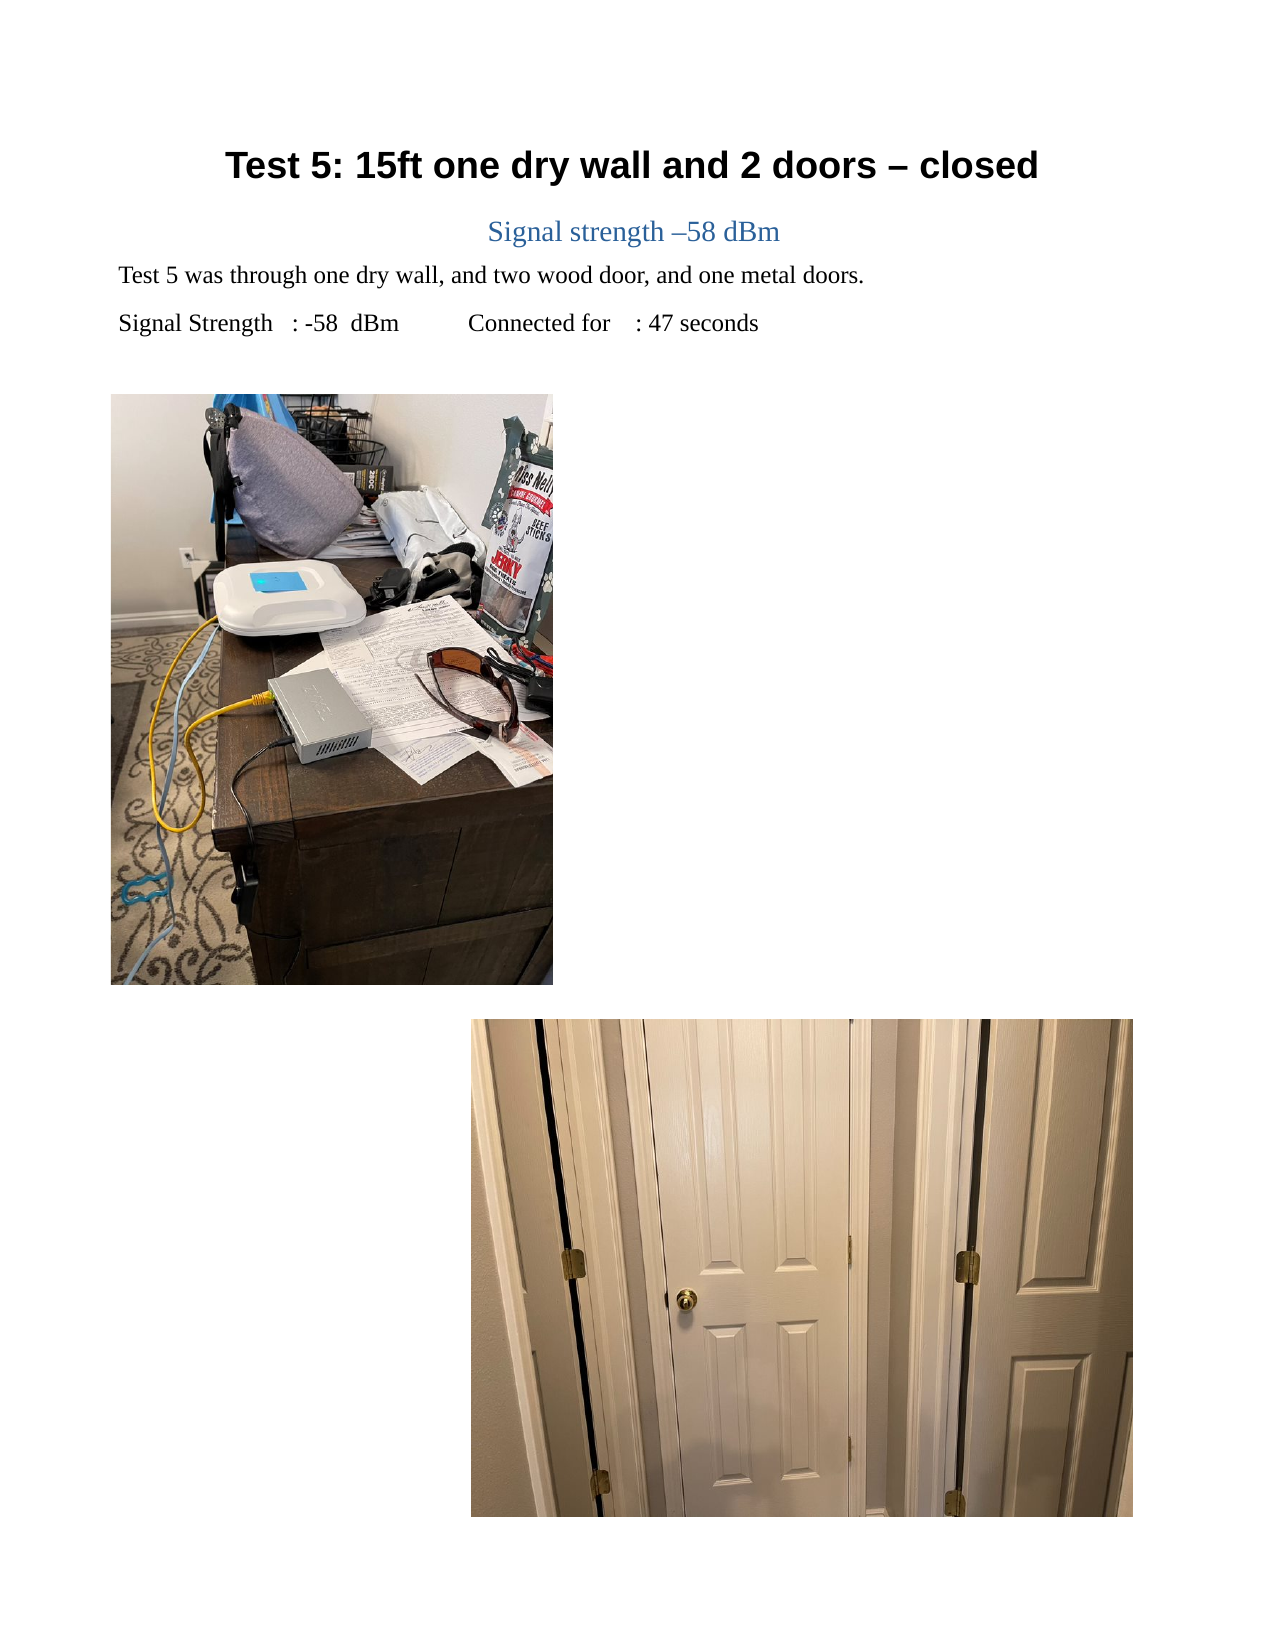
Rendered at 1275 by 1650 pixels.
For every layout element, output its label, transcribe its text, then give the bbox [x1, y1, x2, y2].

picture [110, 394, 553, 985]
text Signal Strength : -58 dBm Connected for : 47 seconds [118, 308, 1157, 336]
subtitle Test 5: 15ft one dry wall and 2 doors – closed [118, 143, 1157, 187]
subtitle Signal strength –58 dBm [118, 214, 1157, 248]
text Test 5 was through one dry wall, and two wood door, and one metal doors. [118, 260, 1157, 289]
picture [471, 1019, 1133, 1517]
